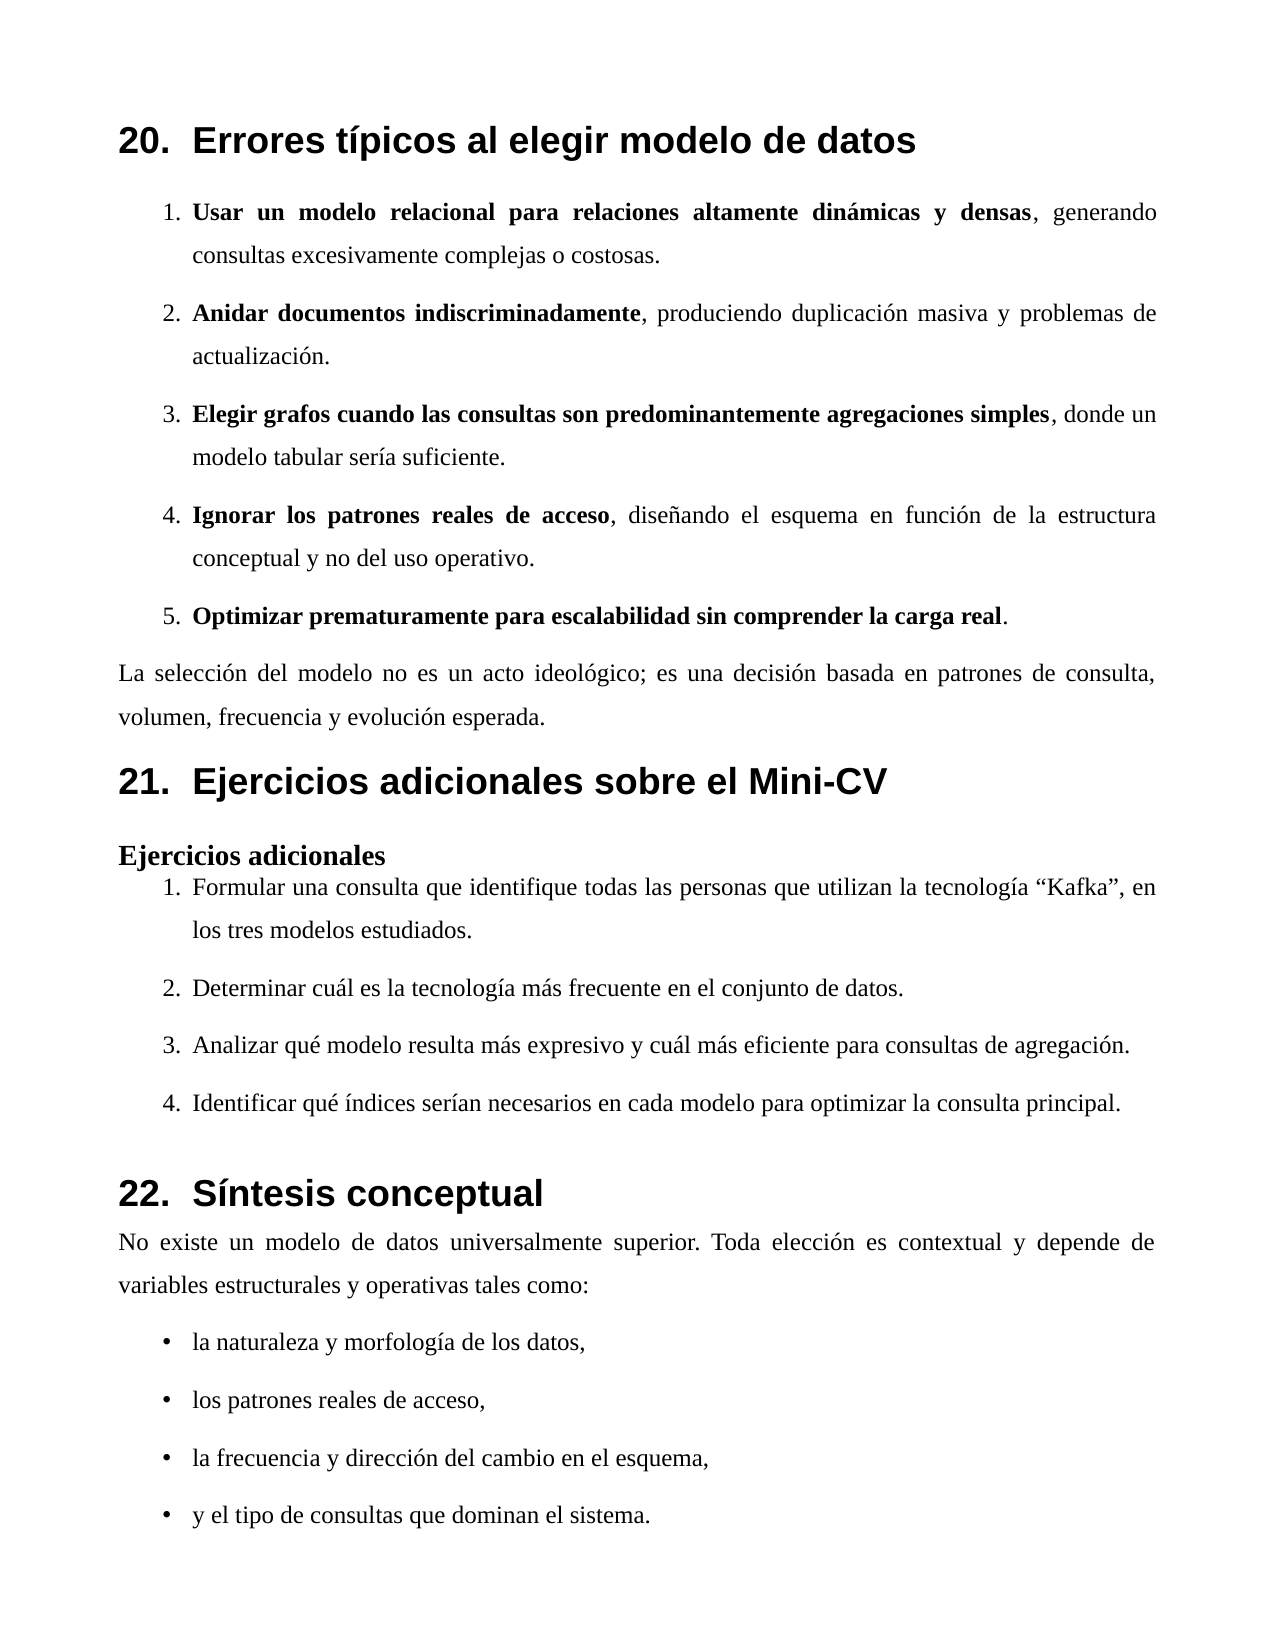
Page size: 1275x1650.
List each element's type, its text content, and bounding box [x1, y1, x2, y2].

text Ejercicios adicionales [118, 838, 1157, 872]
subtitle Síntesis conceptual [118, 1171, 1157, 1214]
list Anidar documentos indiscriminadamente, produciendo duplicación masiva y problemas de actualización. [162, 298, 1157, 370]
list Ignorar los patrones reales de acceso, diseñando el esquema en función de la estructura conceptual y no del uso operativo. [162, 500, 1157, 572]
list Elegir grafos cuando las consultas son predominantemente agregaciones simples, donde un modelo tabular sería suficiente. [162, 399, 1157, 471]
list la naturaleza y morfología de los datos, [162, 1327, 1157, 1356]
list los patrones reales de acceso, [162, 1385, 1157, 1414]
list Identificar qué índices serían necesarios en cada modelo para optimizar la consulta principal. [162, 1088, 1157, 1117]
subtitle Errores típicos al elegir modelo de datos [118, 118, 1157, 161]
list la frecuencia y dirección del cambio en el esquema, [162, 1443, 1157, 1472]
subtitle Ejercicios adicionales sobre el Mini-CV [118, 759, 1157, 802]
list Formular una consulta que identifique todas las personas que utilizan la tecnología “Kafka”, en los tres modelos estudiados. [162, 872, 1157, 944]
text La selección del modelo no es un acto ideológico; es una decisión basada en patrones de consulta, volumen, frecuencia y evolución esperada. [118, 658, 1157, 730]
list Determinar cuál es la tecnología más frecuente en el conjunto de datos. [162, 973, 1157, 1002]
list y el tipo de consultas que dominan el sistema. [162, 1501, 1157, 1529]
list Analizar qué modelo resulta más expresivo y cuál más eficiente para consultas de agregación. [162, 1031, 1157, 1059]
list Optimizar prematuramente para escalabilidad sin comprender la carga real. [162, 601, 1157, 629]
text No existe un modelo de datos universalmente superior. Toda elección es contextual y depende de variables estructurales y operativas tales como: [118, 1227, 1157, 1298]
list Usar un modelo relacional para relaciones altamente dinámicas y densas, generando consultas excesivamente complejas o costosas. [162, 197, 1157, 269]
